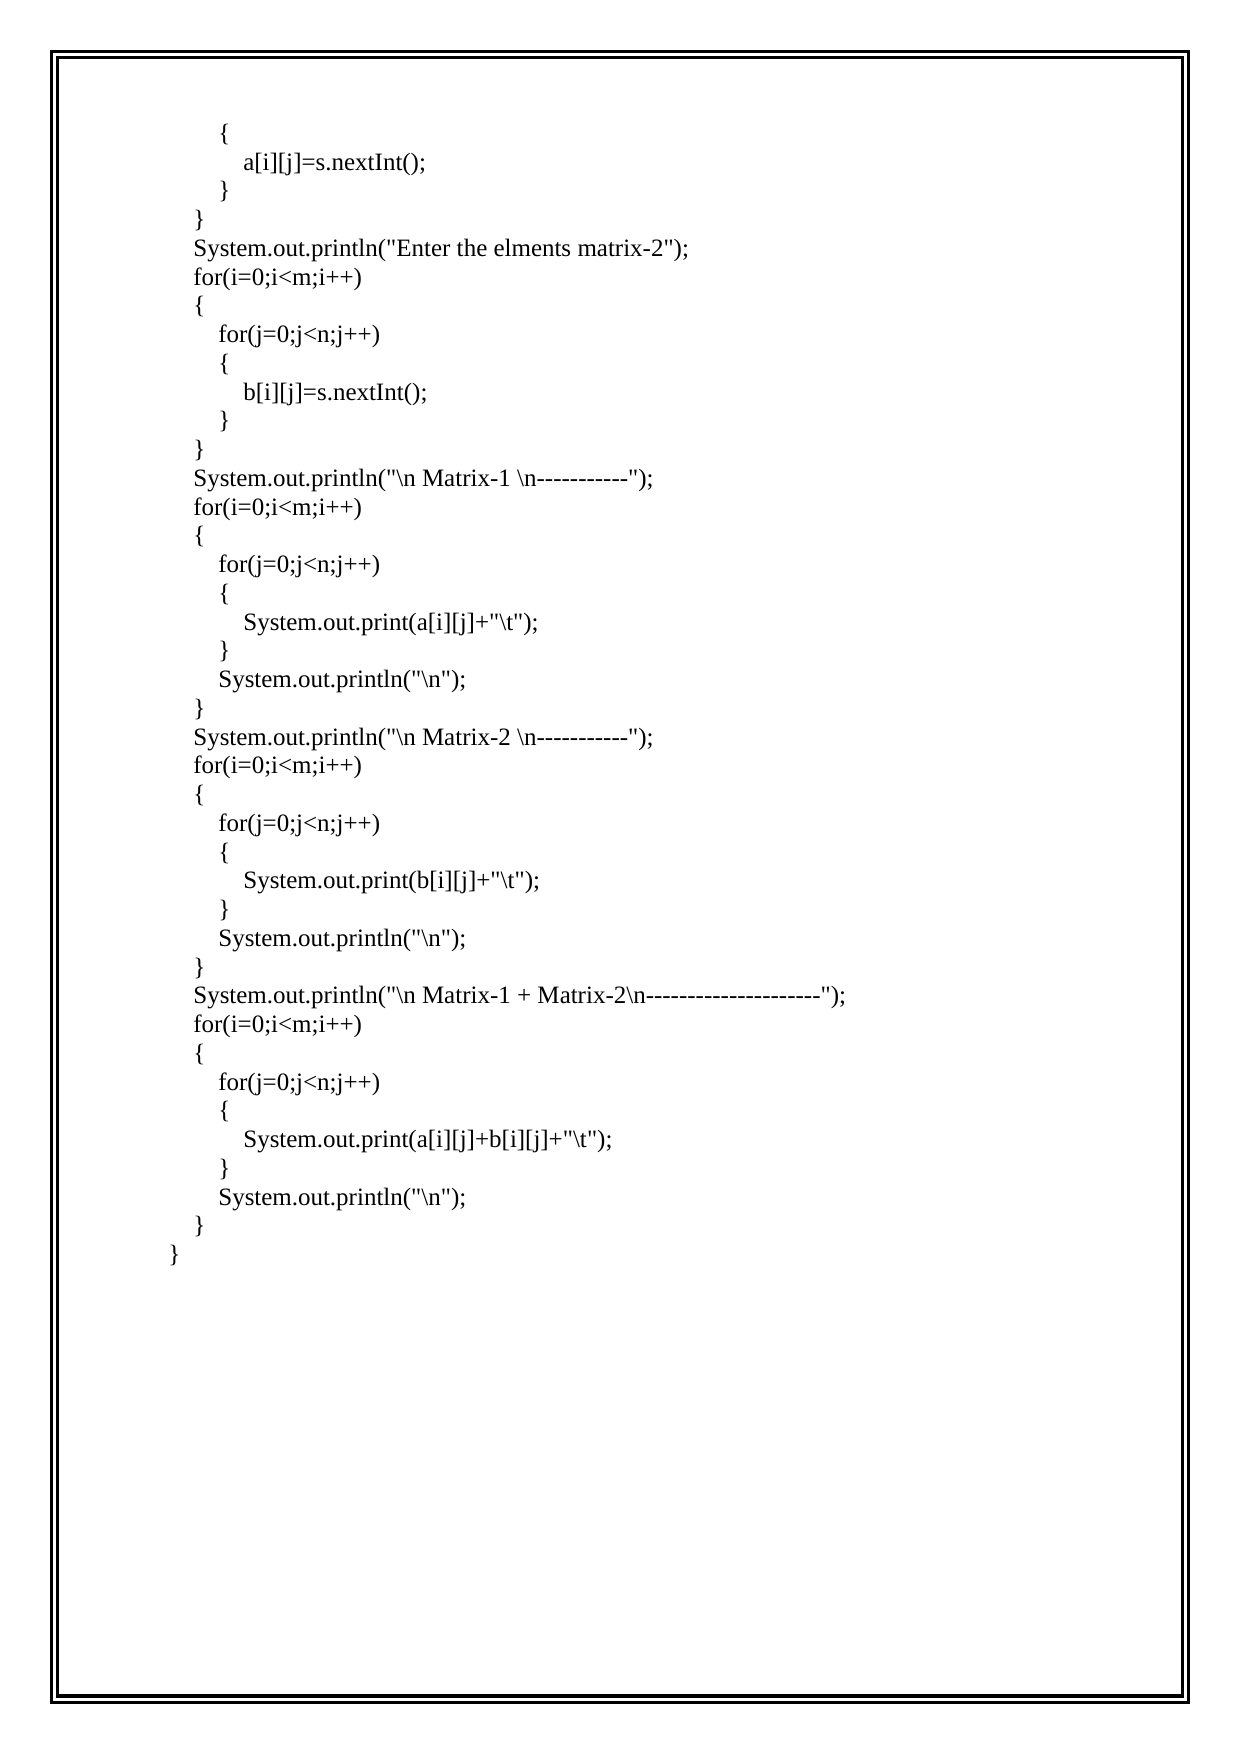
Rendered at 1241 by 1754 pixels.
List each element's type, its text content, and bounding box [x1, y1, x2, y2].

text } [118, 406, 1122, 434]
text System.out.print(a[i][j]+"\t"); [118, 607, 1122, 636]
text System.out.print(b[i][j]+"\t"); [118, 866, 1122, 894]
text System.out.println("\n"); [118, 1182, 1122, 1211]
text for(i=0;i<m;i++) [118, 492, 1122, 521]
text for(j=0;j<n;j++) [118, 319, 1122, 348]
text } [118, 952, 1122, 981]
text } [118, 204, 1122, 233]
text } [118, 636, 1122, 664]
text } [118, 1153, 1122, 1182]
text for(j=0;j<n;j++) [118, 808, 1122, 837]
text } [118, 434, 1122, 463]
text for(j=0;j<n;j++) [118, 549, 1122, 578]
text } [118, 1239, 1122, 1268]
text System.out.println("\n Matrix-1 + Matrix-2\n---------------------"); [118, 981, 1122, 1009]
text { [118, 1038, 1122, 1067]
text } [118, 1211, 1122, 1239]
text } [118, 693, 1122, 722]
text for(i=0;i<m;i++) [118, 262, 1122, 291]
text a[i][j]=s.nextInt(); [118, 147, 1122, 176]
text { [118, 837, 1122, 866]
text System.out.println("Enter the elments matrix-2"); [118, 233, 1122, 262]
text System.out.print(a[i][j]+b[i][j]+"\t"); [118, 1124, 1122, 1153]
text System.out.println("\n Matrix-1 \n-----------"); [118, 463, 1122, 492]
text { [118, 779, 1122, 808]
text } [118, 176, 1122, 204]
text for(i=0;i<m;i++) [118, 751, 1122, 779]
text System.out.println("\n"); [118, 664, 1122, 693]
text { [118, 521, 1122, 549]
text { [118, 1096, 1122, 1124]
text { [118, 348, 1122, 377]
text } [118, 894, 1122, 923]
text for(i=0;i<m;i++) [118, 1009, 1122, 1038]
text b[i][j]=s.nextInt(); [118, 377, 1122, 406]
text { [118, 578, 1122, 607]
text System.out.println("\n"); [118, 923, 1122, 952]
text { [118, 291, 1122, 319]
text System.out.println("\n Matrix-2 \n-----------"); [118, 722, 1122, 751]
text { [118, 118, 1122, 147]
text for(j=0;j<n;j++) [118, 1067, 1122, 1096]
